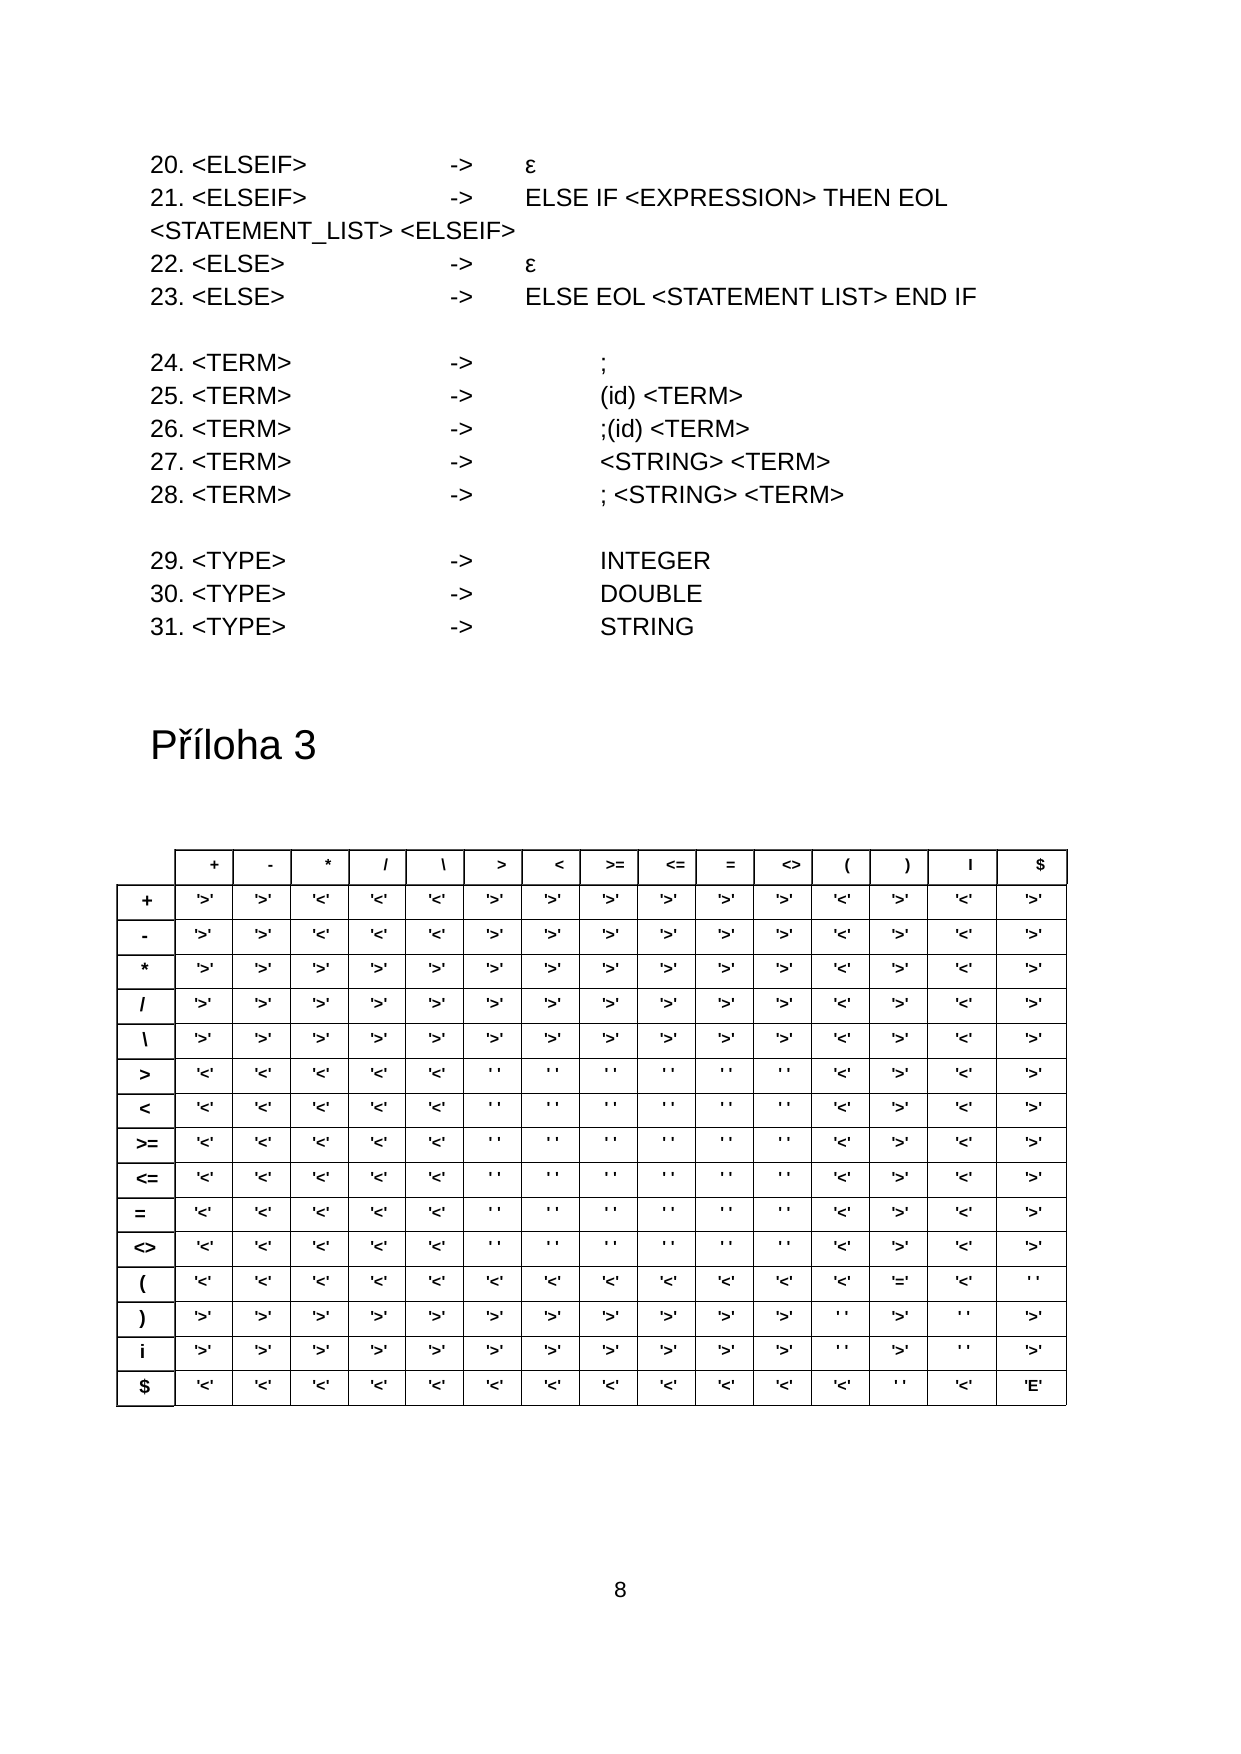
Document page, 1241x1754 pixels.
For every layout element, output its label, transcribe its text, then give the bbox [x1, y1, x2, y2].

text 21. <ELSEIF> -> ELSE IF <EXPRESSION> THEN EOL <STATEMENT_LIST> <ELSEIF> [150, 183, 1090, 245]
text 30. <TYPE> -> DOUBLE [150, 579, 1090, 608]
text 22. <ELSE> -> ε [150, 249, 1090, 278]
text 20. <ELSEIF> -> ε [150, 150, 1090, 179]
text 26. <TERM> -> ;(id) <TERM> [150, 414, 1090, 443]
text 31. <TYPE> -> STRING [150, 612, 1090, 641]
text 25. <TERM> -> (id) <TERM> [150, 381, 1090, 410]
subtitle Příloha 3 [150, 720, 1090, 768]
text 27. <TERM> -> <STRING> <TERM> [150, 447, 1090, 476]
text 24. <TERM> -> ; [150, 348, 1090, 377]
text 28. <TERM> -> ; <STRING> <TERM> [150, 480, 1090, 509]
text 29. <TYPE> -> INTEGER [150, 546, 1090, 575]
text 23. <ELSE> -> ELSE EOL <STATEMENT LIST> END IF [150, 282, 1090, 311]
